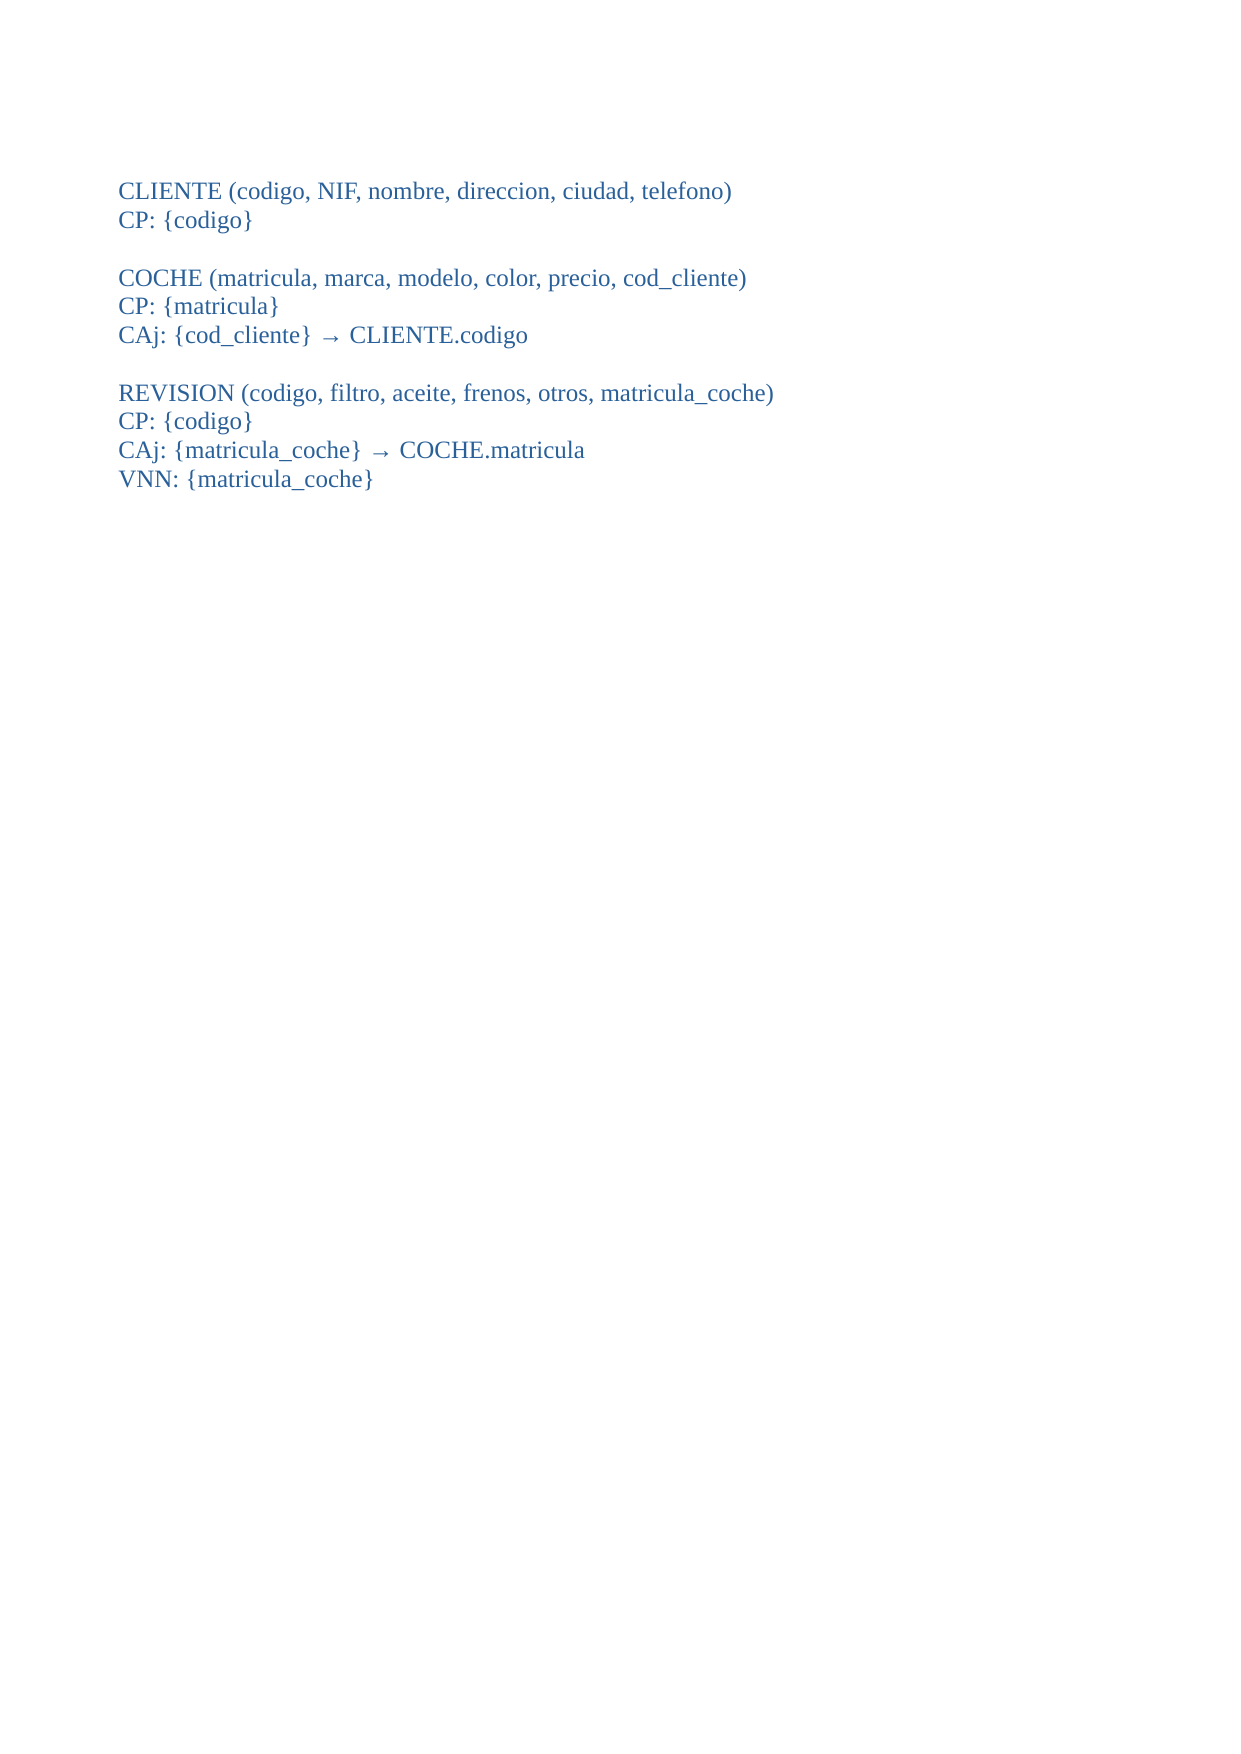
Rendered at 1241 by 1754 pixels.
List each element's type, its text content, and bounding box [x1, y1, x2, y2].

text REVISION (codigo, filtro, aceite, frenos, otros, matricula_coche) CP: {codigo} CAj: {matricula_coche} → COCHE.matricula VNN: {matricula_coche} [118, 378, 1122, 493]
text COCHE (matricula, marca, modelo, color, precio, cod_cliente) CP: {matricula} CAj: {cod_cliente} → CLIENTE.codigo [118, 263, 1122, 349]
text CLIENTE (codigo, NIF, nombre, direccion, ciudad, telefono) CP: {codigo} [118, 176, 1122, 234]
